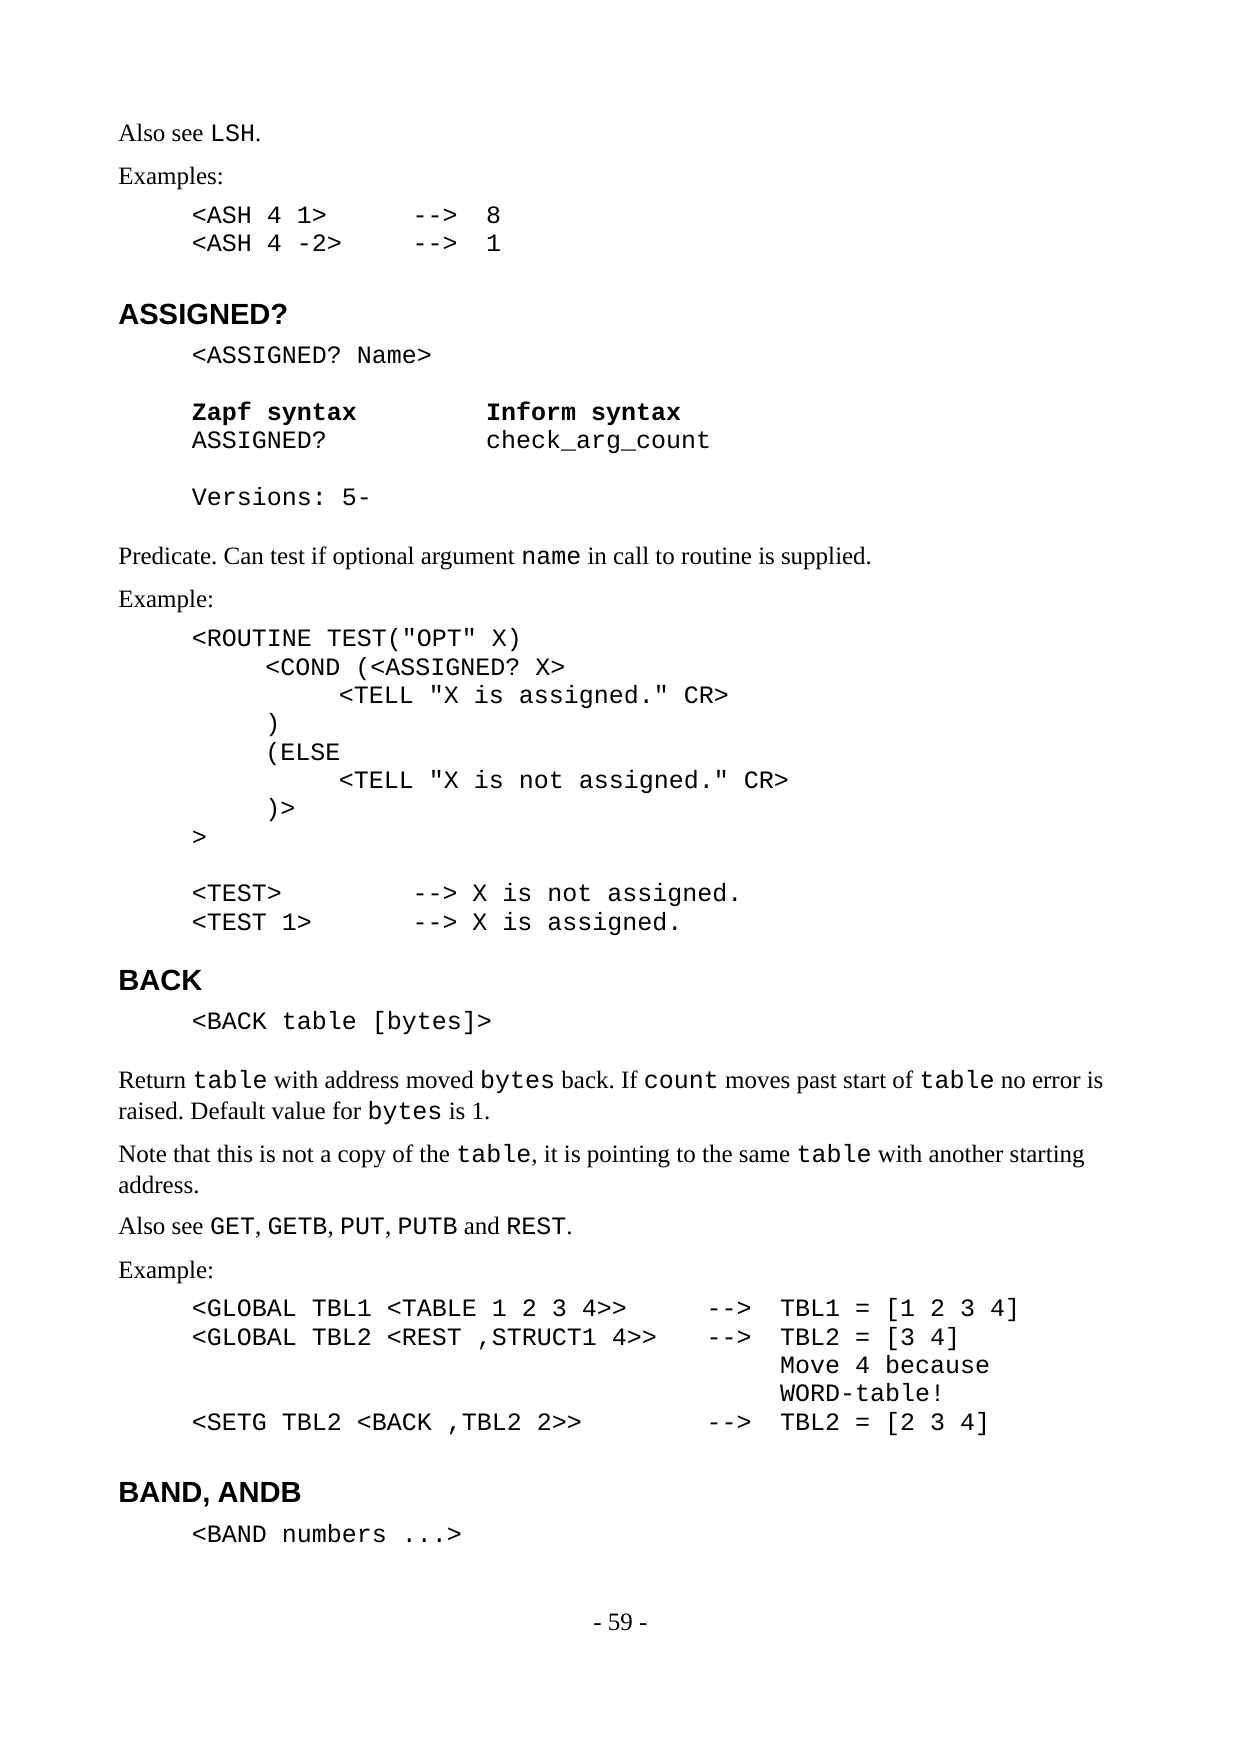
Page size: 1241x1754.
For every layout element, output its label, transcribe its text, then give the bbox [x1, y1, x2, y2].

text <ROUTINE TEST("OPT" X) [192, 626, 1122, 654]
text <COND (<ASSIGNED? X> [192, 654, 1122, 682]
subtitle ASSIGNED? [118, 297, 1122, 330]
text <BACK table [bytes]> [192, 1008, 1122, 1037]
text <TELL "X is not assigned." CR> [192, 767, 1122, 796]
text Note that this is not a copy of the table, it is pointing to the same table with another starting address. [118, 1139, 1122, 1199]
text Also see GET, GETB, PUT, PUTB and REST. [118, 1211, 1122, 1242]
text Return table with address moved bytes back. If count moves past start of table no error is raised. Default value for bytes is 1. [118, 1065, 1122, 1127]
text Example: [118, 1255, 1122, 1283]
text ASSIGNED? check_arg_count [192, 428, 1122, 456]
text )> [192, 796, 1122, 824]
text <TEST> --> X is not assigned. [192, 881, 1122, 909]
text Examples: [118, 161, 1122, 190]
text ) [192, 711, 1122, 739]
text <TELL "X is assigned." CR> [192, 682, 1122, 711]
text Versions: 5- [192, 484, 1122, 513]
subtitle BAND, ANDB [118, 1475, 1122, 1509]
text <ASH 4 1> --> 8 <ASH 4 -2> --> 1 [118, 203, 1122, 259]
text > [192, 824, 1122, 852]
text Also see LSH. [118, 118, 1122, 149]
text <ASSIGNED? Name> [192, 343, 1122, 371]
text <BAND numbers ...> [192, 1521, 1122, 1549]
subtitle BACK [118, 962, 1122, 996]
text <TEST 1> --> X is assigned. [192, 909, 1122, 937]
text Example: [118, 584, 1122, 613]
text (ELSE [192, 739, 1122, 767]
text <GLOBAL TBL1 <TABLE 1 2 3 4>> --> TBL1 = [1 2 3 4] <GLOBAL TBL2 <REST ,STRUCT1 4>> --> TBL2 = [3 4] Move 4 because WORD-table! <SETG TBL2 <BACK ,TBL2 2>> --> TBL2 = [2 3 4] [192, 1296, 1122, 1438]
text Predicate. Can test if optional argument name in call to routine is supplied. [118, 541, 1122, 572]
text Zapf syntax Inform syntax [192, 399, 1122, 428]
